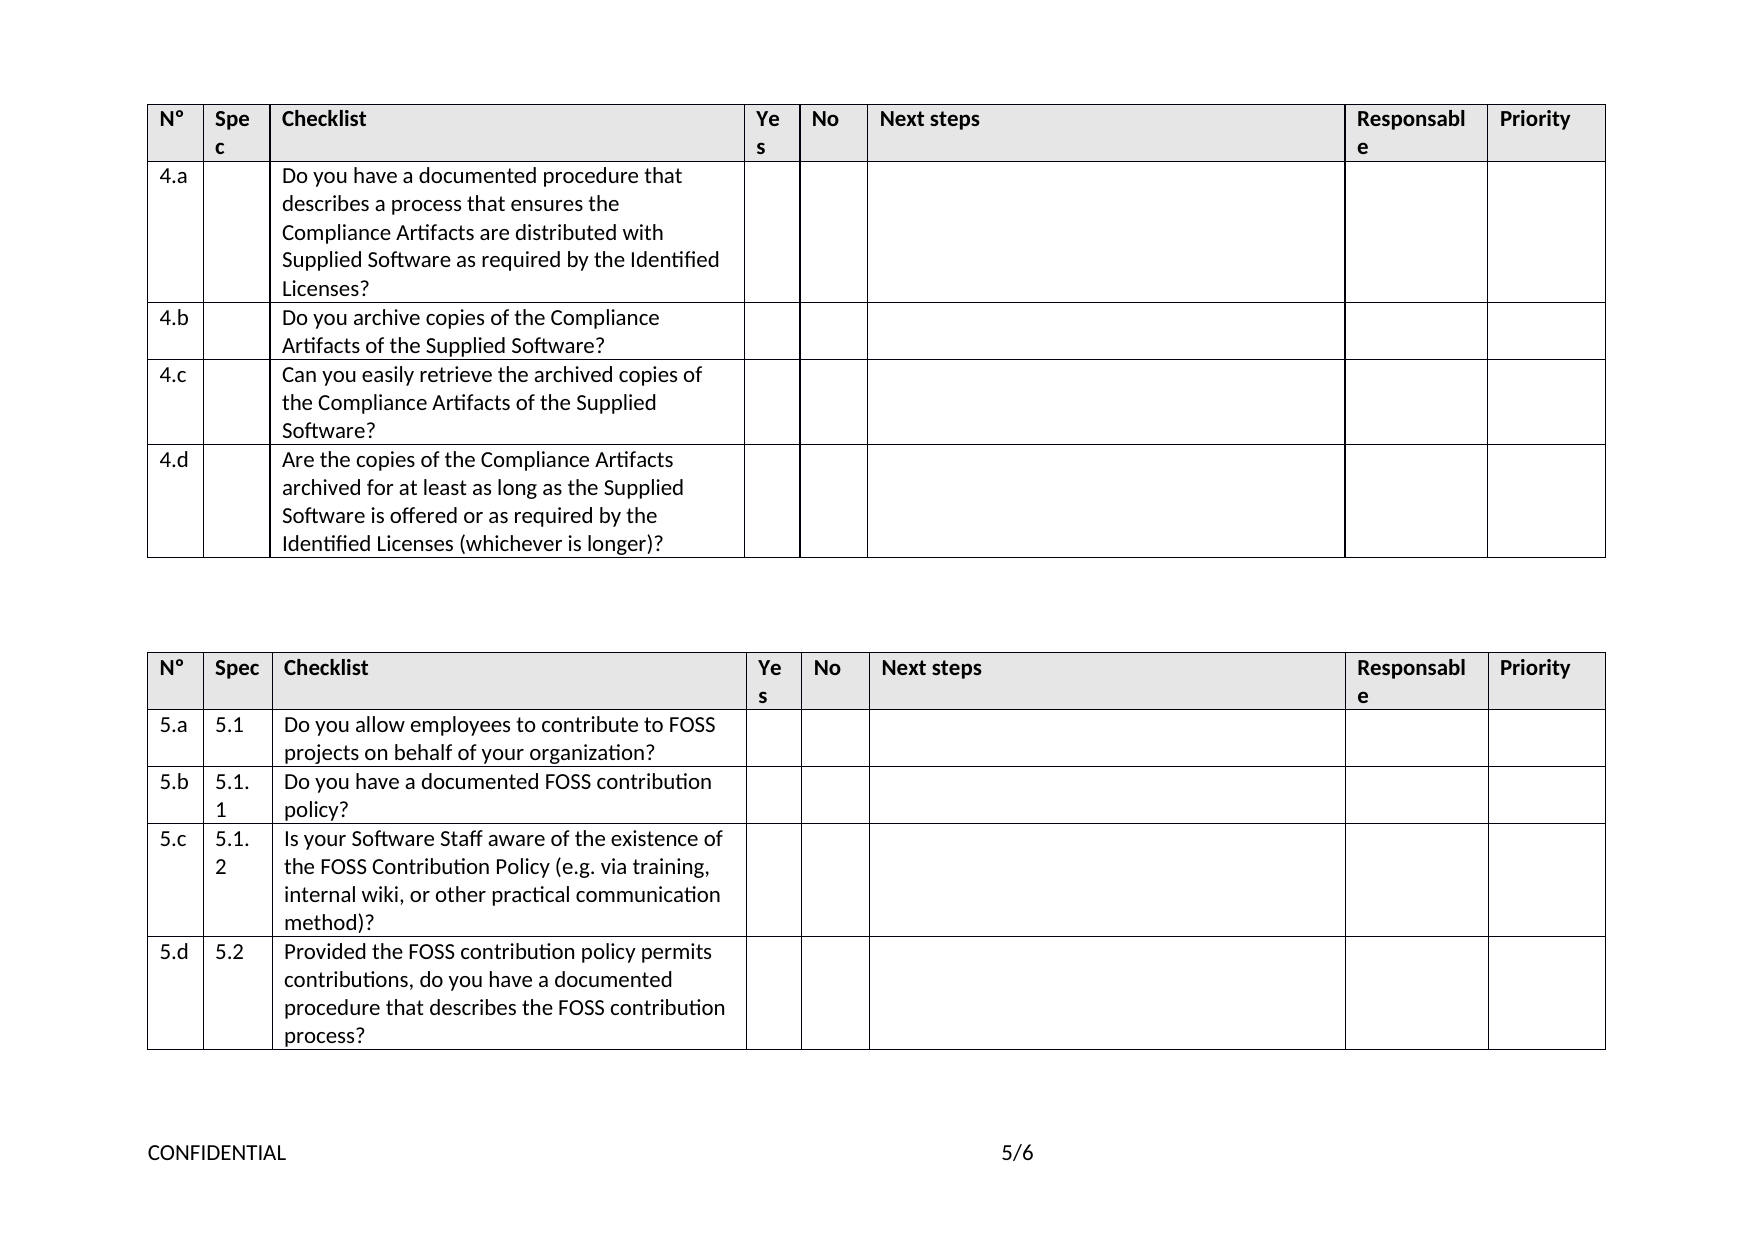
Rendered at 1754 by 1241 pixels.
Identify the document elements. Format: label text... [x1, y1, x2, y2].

table_header Nº [148, 105, 203, 161]
table_header No [802, 653, 869, 709]
table_cell 4.c [148, 360, 203, 444]
table_cell 5.d [148, 937, 203, 1049]
table_cell [801, 303, 867, 359]
table_cell [1488, 162, 1605, 302]
table_cell [747, 824, 801, 936]
table_cell [204, 303, 269, 359]
table_cell [747, 937, 801, 1049]
table_cell [204, 162, 269, 302]
table_cell [1489, 824, 1605, 936]
table_cell [1489, 937, 1605, 1049]
table_cell [802, 824, 869, 936]
table_cell Do you allow employees to contribute to FOSS projects on behalf of your organization? [273, 710, 746, 766]
table_cell [801, 445, 867, 557]
table_cell 5.1.2 [204, 824, 272, 936]
table_header Responsable [1346, 653, 1488, 709]
table_cell [870, 937, 1345, 1049]
table_cell [745, 303, 799, 359]
table_header No [801, 105, 867, 161]
table_cell 5.1 [204, 710, 272, 766]
table_header Next steps [870, 653, 1345, 709]
table_cell [801, 162, 867, 302]
table_cell Do you have a documented procedure that describes a process that ensures the Compliance Artifacts are distributed with Supplied Software as required by the Identified Licenses? [271, 162, 744, 302]
table_cell [870, 824, 1345, 936]
table_cell [204, 445, 269, 557]
table_cell Can you easily retrieve the archived copies of the Compliance Artifacts of the Supplied Software? [271, 360, 744, 444]
table_header Responsable [1346, 105, 1487, 161]
table_cell 5.b [148, 767, 203, 823]
table_cell [745, 162, 799, 302]
table_cell [1489, 710, 1605, 766]
table_cell [802, 767, 869, 823]
table_cell [204, 360, 269, 444]
table_header Next steps [868, 105, 1344, 161]
table_cell [1346, 767, 1488, 823]
table_cell 4.a [148, 162, 203, 302]
table_cell [747, 710, 801, 766]
table_cell Do you archive copies of the Compliance Artifacts of the Supplied Software? [271, 303, 744, 359]
table_cell [1488, 445, 1605, 557]
table_cell [1346, 445, 1487, 557]
table_cell [1346, 824, 1488, 936]
table_cell 5.a [148, 710, 203, 766]
table_header Checklist [273, 653, 746, 709]
table_cell [802, 710, 869, 766]
table_cell [870, 767, 1345, 823]
table_header Priority [1489, 653, 1605, 709]
table_header Yes [747, 653, 801, 709]
table_cell [868, 445, 1344, 557]
table_cell [1346, 162, 1487, 302]
table_cell [1346, 710, 1488, 766]
table_header Checklist [271, 105, 744, 161]
table_header Nº [148, 653, 203, 709]
table_cell Are the copies of the Compliance Artifacts archived for at least as long as the Supplied Software is offered or as required by the Identified Licenses (whichever is longer)? [271, 445, 744, 557]
table_cell Do you have a documented FOSS contribution policy? [273, 767, 746, 823]
table_cell [1488, 360, 1605, 444]
table_cell [1488, 303, 1605, 359]
table_cell [868, 303, 1344, 359]
table_cell [868, 162, 1344, 302]
table_cell [1346, 937, 1488, 1049]
table_header Priority [1488, 105, 1605, 161]
table_cell [802, 937, 869, 1049]
table_cell [870, 710, 1345, 766]
table_cell Provided the FOSS contribution policy permits contributions, do you have a documented procedure that describes the FOSS contribution process? [273, 937, 746, 1049]
table_cell 5.1.1 [204, 767, 272, 823]
table_header Yes [745, 105, 799, 161]
table_cell [745, 360, 799, 444]
table_cell 4.d [148, 445, 203, 557]
table_cell [1346, 303, 1487, 359]
table_header Spec [204, 105, 269, 161]
table_cell 5.c [148, 824, 203, 936]
table_cell [801, 360, 867, 444]
table_header Spec [204, 653, 272, 709]
table_cell [1489, 767, 1605, 823]
table_cell Is your Software Staff aware of the existence of the FOSS Contribution Policy (e.g. via training, internal wiki, or other practical communication method)? [273, 824, 746, 936]
table_cell [868, 360, 1344, 444]
table_cell [747, 767, 801, 823]
table_cell 5.2 [204, 937, 272, 1049]
table_cell [1346, 360, 1487, 444]
table_cell 4.b [148, 303, 203, 359]
table_cell [745, 445, 799, 557]
